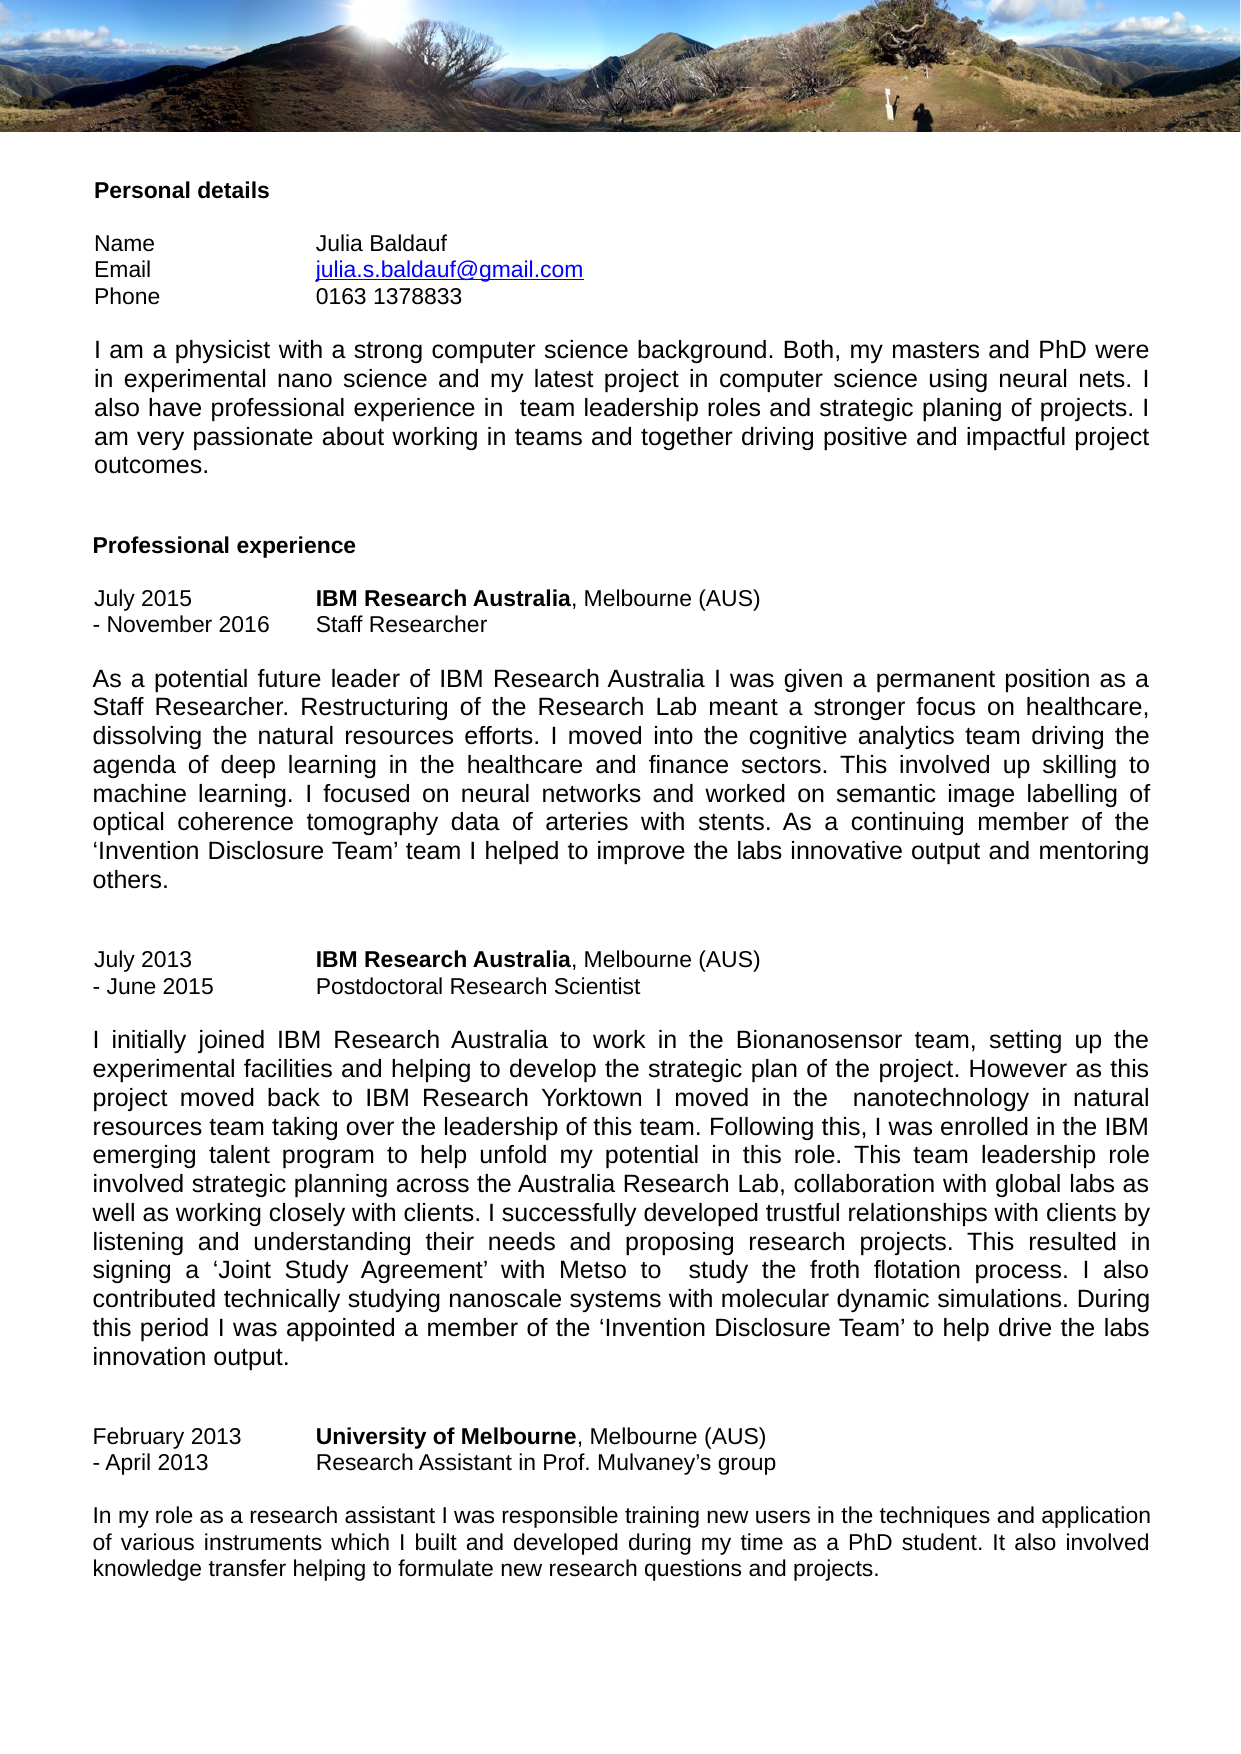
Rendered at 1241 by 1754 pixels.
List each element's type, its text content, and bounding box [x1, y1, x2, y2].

text Personal details [20, 177, 1152, 203]
text Name Julia Baldauf [20, 230, 1152, 256]
text In my role as a research assistant I was responsible training new users in the techniques and application of various instruments which I built and developed during my time as a PhD student. It also involved knowledge transfer helping to formulate new research questions and projects. [92, 1502, 1152, 1581]
picture [0, 0, 1241, 132]
text July 2013 IBM Research Australia, Melbourne (AUS) [94, 946, 1152, 973]
text I am a physicist with a strong computer science background. Both, my masters and PhD were in experimental nano science and my latest project in computer science using neural nets. I also have professional experience in team leadership roles and strategic planing of projects. I am very passionate about working in teams and together driving positive and impactful project outcomes. [94, 335, 1152, 479]
text Professional experience [20, 532, 1152, 558]
text I initially joined IBM Research Australia to work in the Bionanosensor team, setting up the experimental facilities and helping to develop the strategic plan of the project. However as this project moved back to IBM Research Yorktown I moved in the nanotechnology in natural resources team taking over the leadership of this team. Following this, I was enrolled in the IBM emerging talent program to help unfold my potential in this role. This team leadership role involved strategic planning across the Australia Research Lab, collaboration with global labs as well as working closely with clients. I successfully developed trustful relationships with clients by listening and understanding their needs and proposing research projects. This resulted in signing a ‘Joint Study Agreement’ with Metso to study the froth flotation process. I also contributed technically studying nanoscale systems with molecular dynamic simulations. During this period I was appointed a member of the ‘Invention Disclosure Team’ to help drive the labs innovation output. [92, 1025, 1152, 1370]
text Phone 0163 1378833 [20, 283, 1174, 309]
text - November 2016 Staff Researcher [92, 611, 1152, 637]
text As a potential future leader of IBM Research Australia I was given a permanent position as a Staff Researcher. Restructuring of the Research Lab meant a stronger focus on healthcare, dissolving the natural resources efforts. I moved into the cognitive analytics team driving the agenda of deep learning in the healthcare and finance sectors. This involved up skilling to machine learning. I focused on neural networks and worked on semantic image labelling of optical coherence tomography data of arteries with stents. As a continuing member of the ‘Invention Disclosure Team’ team I helped to improve the labs innovative output and mentoring others. [92, 663, 1152, 893]
text - June 2015 Postdoctoral Research Scientist [92, 973, 1152, 999]
text February 2013 University of Melbourne, Melbourne (AUS) [20, 1423, 1152, 1449]
text Email julia.s.baldauf@gmail.com [20, 256, 1152, 283]
text - April 2013 Research Assistant in Prof. Mulvaney’s group [20, 1449, 1152, 1476]
text July 2015 IBM Research Australia, Melbourne (AUS) [94, 584, 1152, 611]
